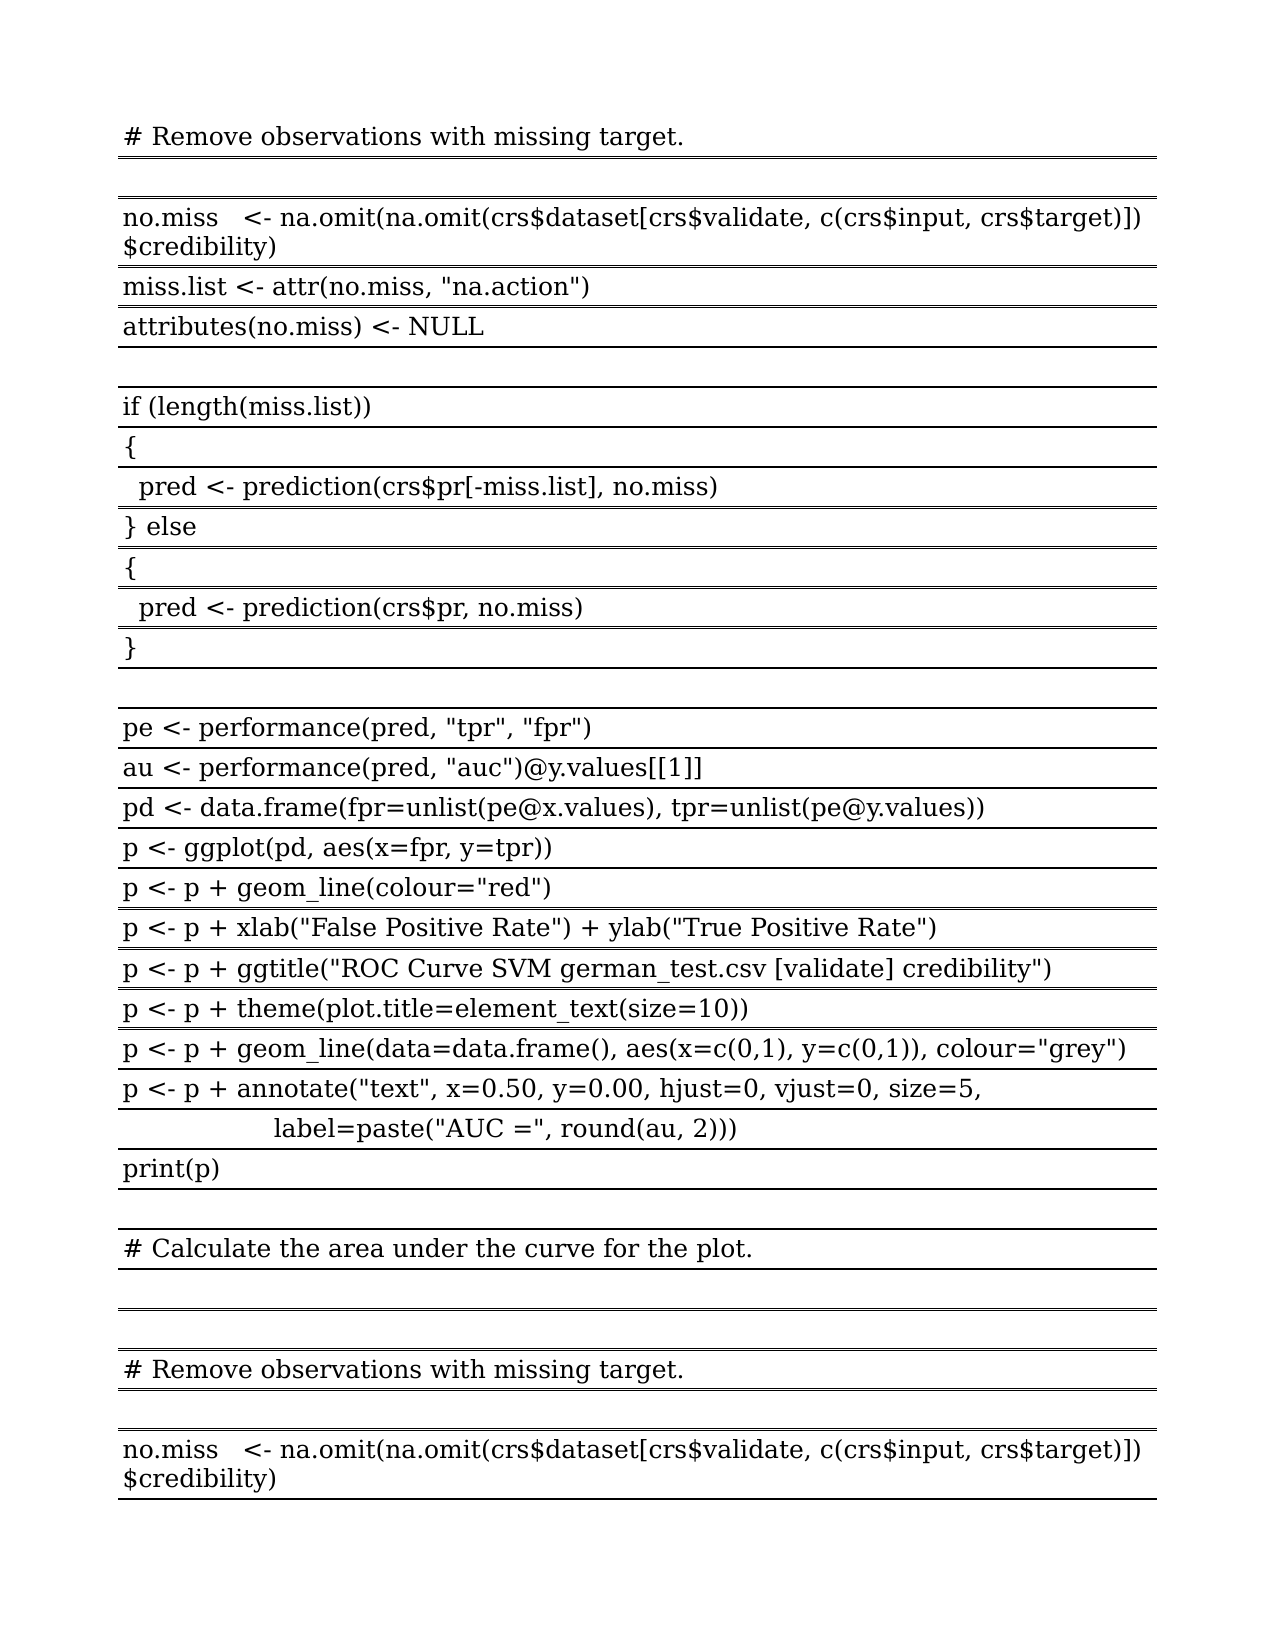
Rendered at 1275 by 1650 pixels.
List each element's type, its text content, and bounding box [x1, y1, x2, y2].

text # Remove observations with missing target. [118, 118, 1157, 156]
text pd <- data.frame(fpr=unlist(pe@x.values), tpr=unlist(pe@y.values)) [118, 789, 1157, 827]
text label=paste("AUC =", round(au, 2))) [118, 1110, 1157, 1148]
text no.miss <- na.omit(na.omit(crs$dataset[crs$validate, c(crs$input, crs$target)])$credibility) [118, 1431, 1157, 1498]
text # Remove observations with missing target. [118, 1351, 1157, 1388]
text p <- p + ggtitle("ROC Curve SVM german_test.csv [validate] credibility") [118, 950, 1157, 987]
text p <- p + geom_line(colour="red") [118, 869, 1157, 907]
text { [118, 549, 1157, 586]
text if (length(miss.list)) [118, 388, 1157, 426]
text p <- p + theme(plot.title=element_text(size=10)) [118, 990, 1157, 1027]
text no.miss <- na.omit(na.omit(crs$dataset[crs$validate, c(crs$input, crs$target)])$credibility) [118, 199, 1157, 265]
text p <- p + annotate("text", x=0.50, y=0.00, hjust=0, vjust=0, size=5, [118, 1070, 1157, 1108]
text p <- p + geom_line(data=data.frame(), aes(x=c(0,1), y=c(0,1)), colour="grey") [118, 1030, 1157, 1068]
text miss.list <- attr(no.miss, "na.action") [118, 268, 1157, 305]
text au <- performance(pred, "auc")@y.values[[1]] [118, 749, 1157, 787]
text pe <- performance(pred, "tpr", "fpr") [118, 709, 1157, 747]
text } else [118, 509, 1157, 546]
text p <- p + xlab("False Positive Rate") + ylab("True Positive Rate") [118, 910, 1157, 947]
text pred <- prediction(crs$pr[-miss.list], no.miss) [118, 468, 1157, 506]
text attributes(no.miss) <- NULL [118, 308, 1157, 346]
text p <- ggplot(pd, aes(x=fpr, y=tpr)) [118, 829, 1157, 867]
text { [118, 428, 1157, 466]
text pred <- prediction(crs$pr, no.miss) [118, 589, 1157, 626]
text } [118, 629, 1157, 667]
text # Calculate the area under the curve for the plot. [118, 1230, 1157, 1268]
text print(p) [118, 1150, 1157, 1188]
